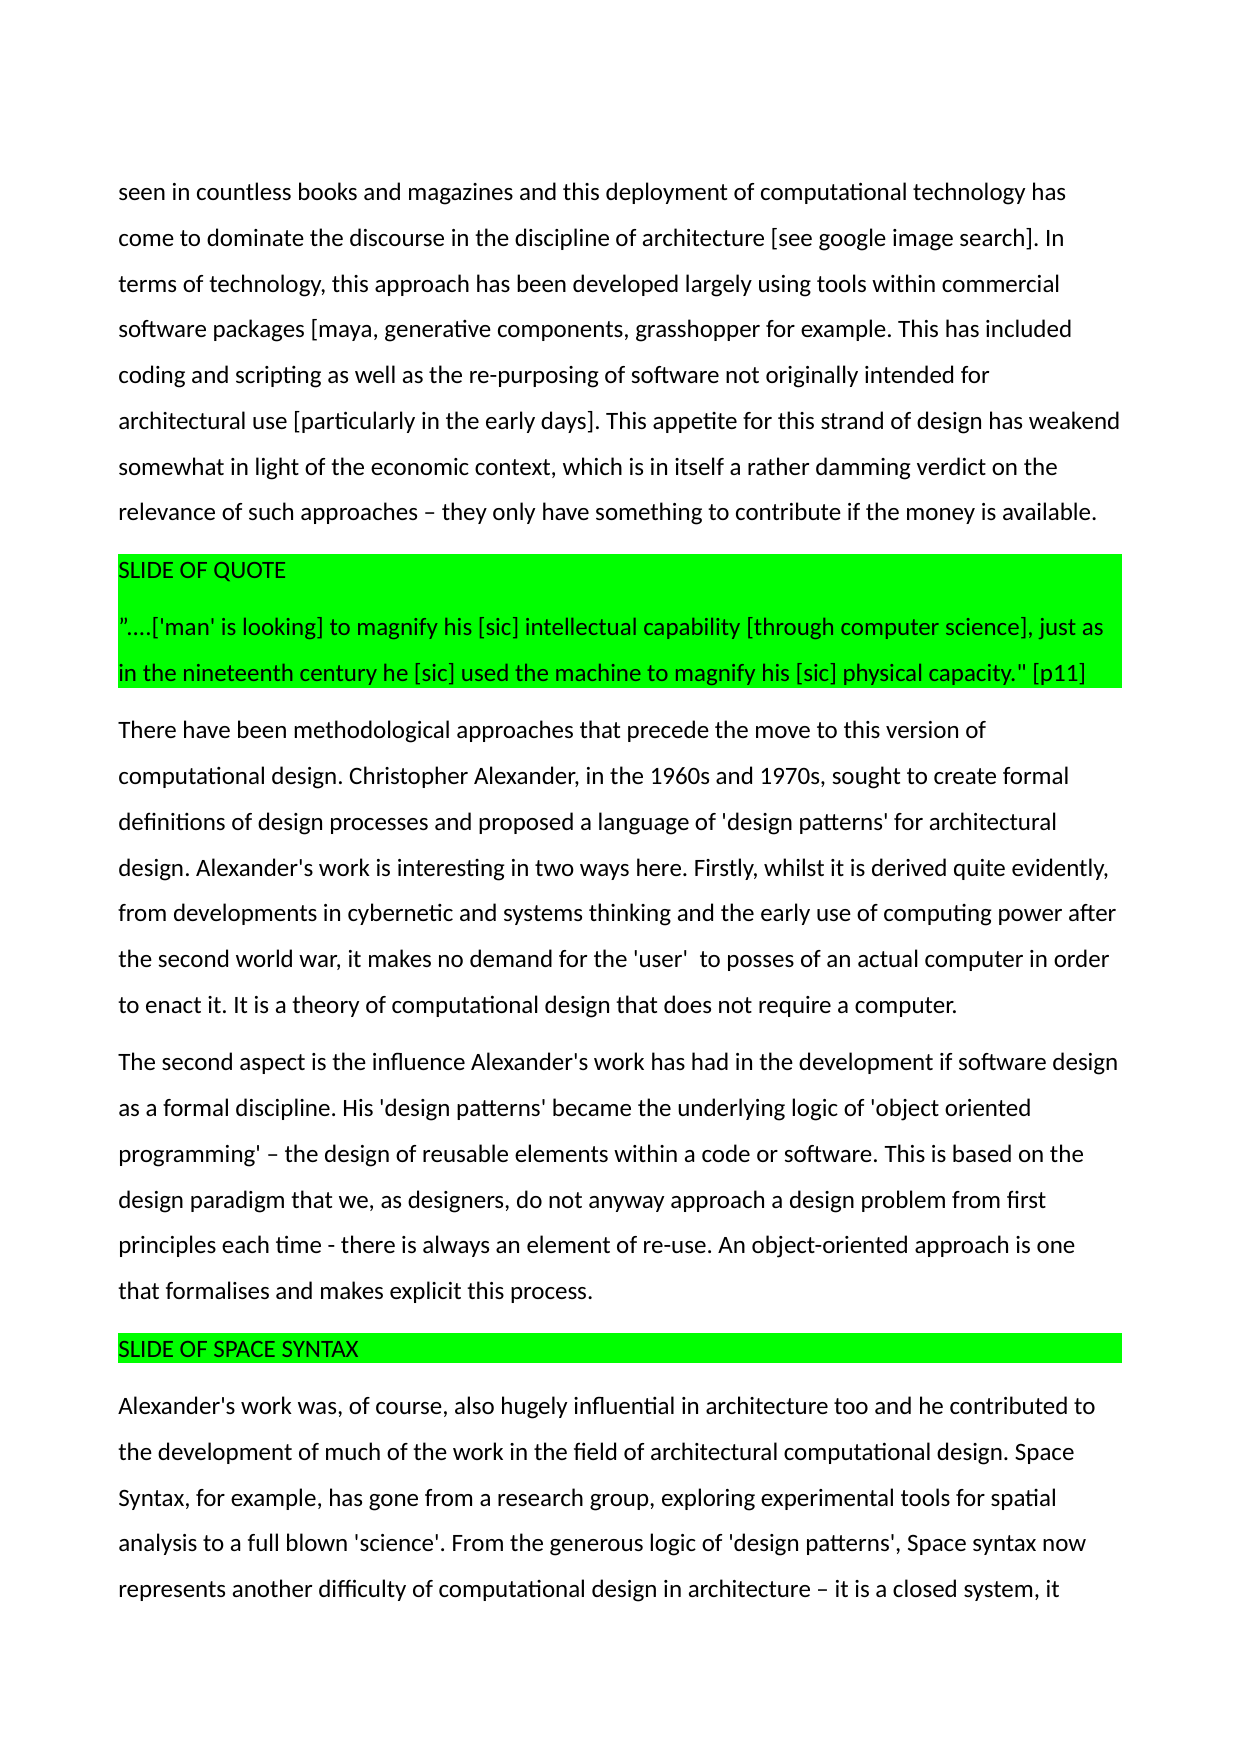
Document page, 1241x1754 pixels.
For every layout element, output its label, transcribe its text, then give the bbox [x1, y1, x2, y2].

text Alexander's work was, of course, also hugely influential in architecture too and he contributed to the development of much of the work in the field of architectural computational design. Space Syntax, for example, has gone from a research group, exploring experimental tools for spatial analysis to a full blown 'science'. From the generous logic of 'design patterns', Space syntax now represents another difficulty of computational design in architecture – it is a closed system, it [118, 1390, 1122, 1604]
text SLIDE OF QUOTE [118, 554, 1122, 584]
text ”....['man' is looking] to magnify his [sic] intellectual capability [through computer science], just as in the nineteenth century he [sic] used the machine to magnify his [sic] physical capacity." [p11] [118, 611, 1122, 688]
text SLIDE OF SPACE SYNTAX [118, 1333, 1122, 1363]
text The second aspect is the influence Alexander's work has had in the development if software design as a formal discipline. His 'design patterns' became the underlying logic of 'object oriented programming' – the design of reusable elements within a code or software. This is based on the design paradigm that we, as designers, do not anyway approach a design problem from first principles each time - there is always an element of re-use. An object-oriented approach is one that formalises and makes explicit this process. [118, 1047, 1122, 1306]
text seen in countless books and magazines and this deployment of computational technology has come to dominate the discourse in the discipline of architecture [see google image search]. In terms of technology, this approach has been developed largely using tools within commercial software packages [maya, generative components, grasshopper for example. This has included coding and scripting as well as the re-purposing of software not originally intended for architectural use [particularly in the early days]. This appetite for this strand of design has weakend somewhat in light of the economic context, which is in itself a rather damming verdict on the relevance of such approaches – they only have something to contribute if the money is available. [118, 176, 1122, 527]
text There have been methodological approaches that precede the move to this version of computational design. Christopher Alexander, in the 1960s and 1970s, sought to create formal definitions of design processes and proposed a language of 'design patterns' for architectural design. Alexander's work is interesting in two ways here. Firstly, whilst it is derived quite evidently, from developments in cybernetic and systems thinking and the early use of computing power after the second world war, it makes no demand for the 'user' to posses of an actual computer in order to enact it. It is a theory of computational design that does not require a computer. [118, 715, 1122, 1019]
